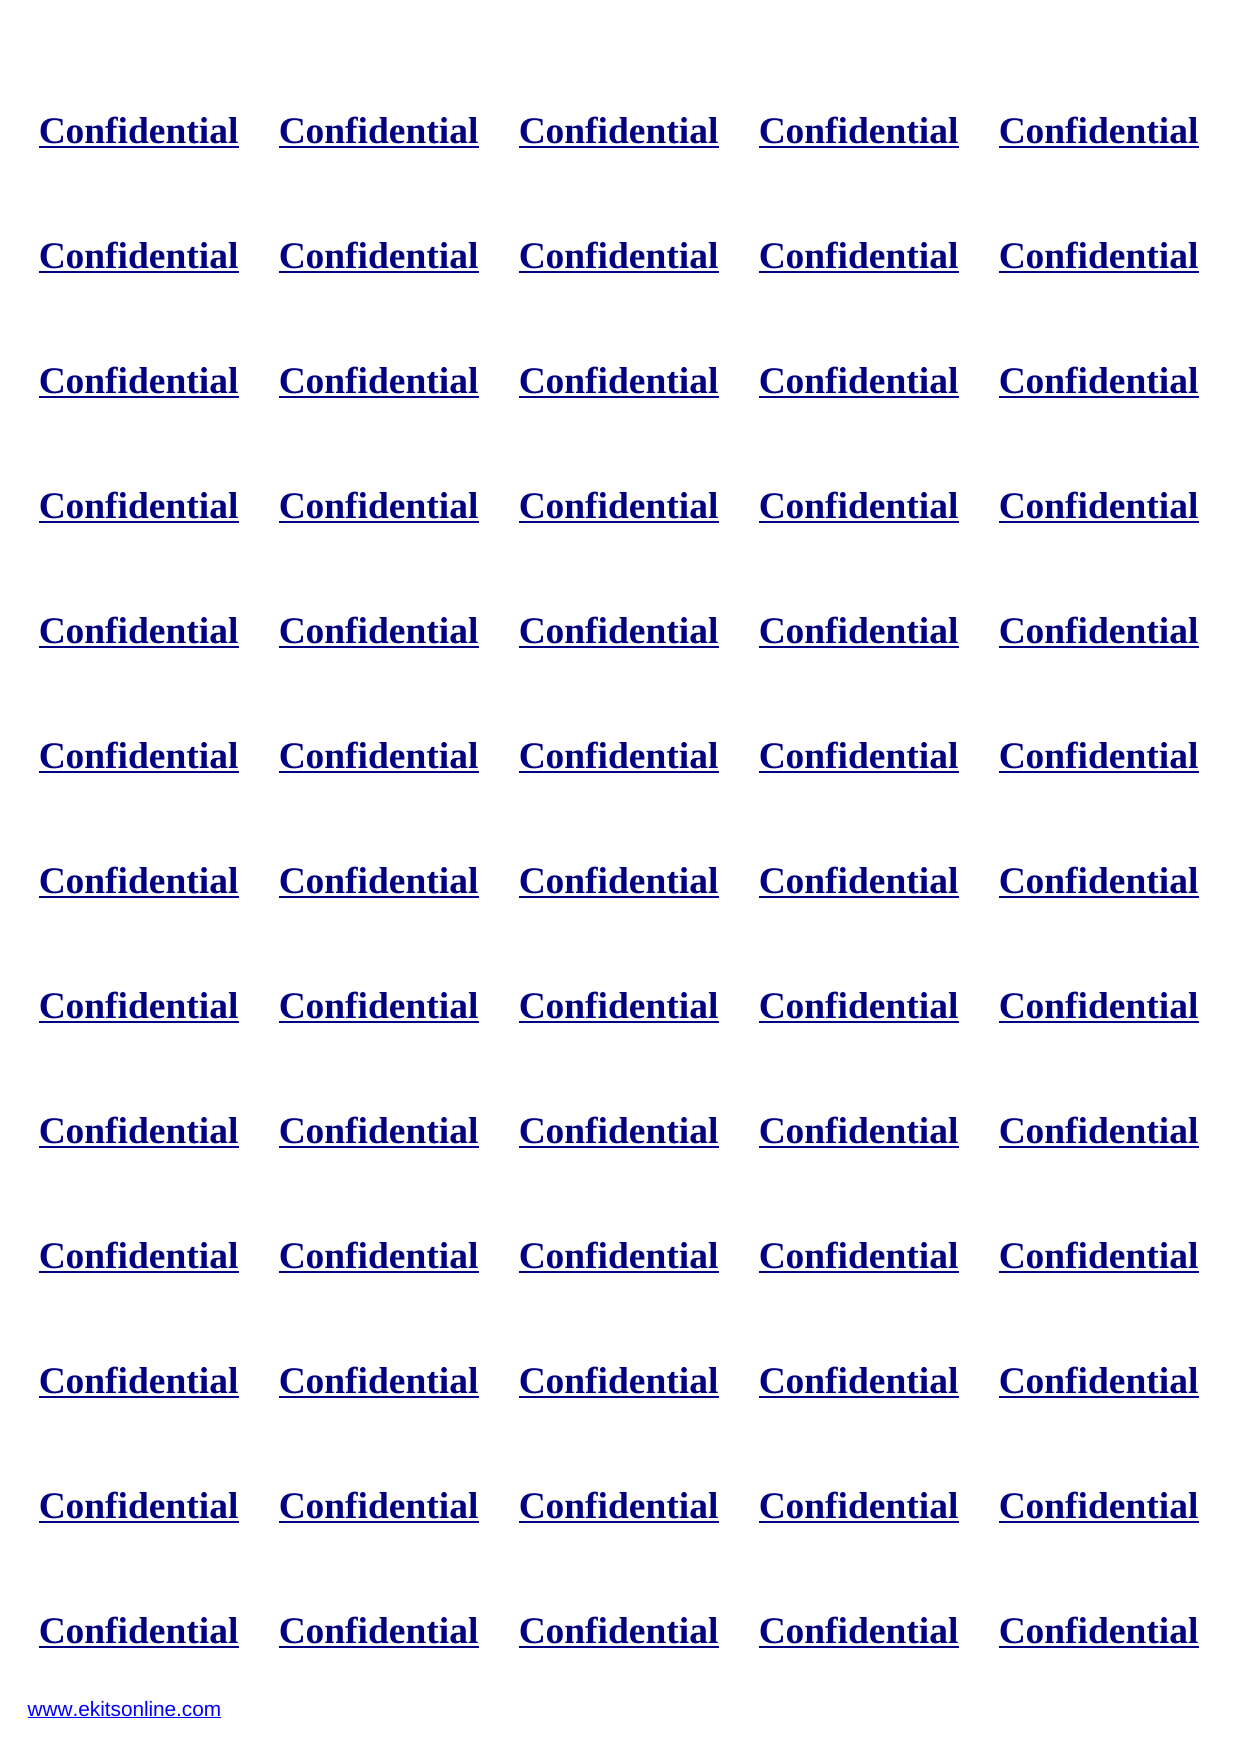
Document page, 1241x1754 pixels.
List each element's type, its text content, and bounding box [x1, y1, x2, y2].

table_cell [731, 1069, 746, 1194]
table_cell Confidential [986, 1319, 1211, 1444]
table_header Confidential [746, 69, 971, 194]
table_cell [251, 1194, 266, 1319]
table_cell [491, 1569, 506, 1694]
table_cell [491, 694, 506, 819]
table_cell Confidential [506, 1319, 731, 1444]
table_cell Confidential [506, 944, 731, 1069]
table_cell Confidential [506, 819, 731, 944]
table_cell [491, 944, 506, 1069]
table_cell Confidential [266, 1069, 491, 1194]
table_cell Confidential [266, 1194, 491, 1319]
table_cell Confidential [746, 694, 971, 819]
table_cell Confidential [26, 1569, 251, 1694]
table_cell Confidential [26, 694, 251, 819]
table_cell [251, 819, 266, 944]
table_header Confidential [986, 69, 1211, 194]
table_cell Confidential [986, 694, 1211, 819]
table_cell Confidential [266, 819, 491, 944]
table_cell Confidential [26, 569, 251, 694]
table_cell [251, 569, 266, 694]
table_cell [491, 319, 506, 444]
table_cell Confidential [26, 1194, 251, 1319]
table_cell Confidential [266, 319, 491, 444]
table_cell Confidential [986, 444, 1211, 569]
table_cell [491, 1444, 506, 1569]
table_cell Confidential [986, 819, 1211, 944]
table_cell Confidential [746, 1444, 971, 1569]
table_cell Confidential [986, 1194, 1211, 1319]
table_cell Confidential [506, 1444, 731, 1569]
table_cell Confidential [266, 569, 491, 694]
table_cell [971, 1444, 986, 1569]
table_cell Confidential [986, 1444, 1211, 1569]
table_cell Confidential [506, 1569, 731, 1694]
table_cell Confidential [26, 1069, 251, 1194]
table_cell [491, 819, 506, 944]
table_cell Confidential [746, 1069, 971, 1194]
table_cell [251, 1069, 266, 1194]
table_cell Confidential [266, 1444, 491, 1569]
table_cell Confidential [506, 194, 731, 319]
table_header [971, 69, 986, 194]
table_cell Confidential [26, 1319, 251, 1444]
table_cell [971, 1569, 986, 1694]
table_cell Confidential [986, 569, 1211, 694]
table_cell Confidential [26, 1444, 251, 1569]
table_cell [731, 1194, 746, 1319]
table_cell Confidential [746, 569, 971, 694]
table_cell Confidential [26, 819, 251, 944]
table_cell [251, 1444, 266, 1569]
table_cell [731, 319, 746, 444]
table_header [251, 69, 266, 194]
table_cell [971, 819, 986, 944]
table_cell Confidential [506, 694, 731, 819]
table_cell Confidential [986, 1069, 1211, 1194]
table_cell [491, 569, 506, 694]
table_cell [251, 1319, 266, 1444]
table_cell Confidential [266, 1319, 491, 1444]
table_cell Confidential [506, 1194, 731, 1319]
table_cell [251, 444, 266, 569]
table_cell [731, 194, 746, 319]
table_cell [251, 1569, 266, 1694]
table_cell [731, 1444, 746, 1569]
table_cell Confidential [266, 444, 491, 569]
table_cell [971, 1069, 986, 1194]
table_cell Confidential [506, 569, 731, 694]
table_cell [731, 944, 746, 1069]
table_cell [731, 1569, 746, 1694]
table_cell Confidential [746, 819, 971, 944]
table_cell Confidential [746, 1569, 971, 1694]
table_cell [971, 1319, 986, 1444]
table_cell [491, 1069, 506, 1194]
table_header [491, 69, 506, 194]
table_cell [971, 319, 986, 444]
table_cell [251, 694, 266, 819]
table_cell Confidential [986, 1569, 1211, 1694]
table_cell [251, 194, 266, 319]
table_cell [731, 819, 746, 944]
table_cell [971, 444, 986, 569]
table_cell [971, 694, 986, 819]
table_cell Confidential [506, 444, 731, 569]
text www.ekitsonline.com [27, 1694, 1213, 1721]
table_cell Confidential [266, 694, 491, 819]
table_header Confidential [26, 69, 251, 194]
table_cell Confidential [266, 194, 491, 319]
table_cell Confidential [26, 444, 251, 569]
table_cell Confidential [986, 319, 1211, 444]
table_cell [491, 1194, 506, 1319]
table_cell Confidential [506, 319, 731, 444]
table_cell [971, 569, 986, 694]
table_cell [491, 1319, 506, 1444]
table_cell [971, 194, 986, 319]
table_cell [971, 1194, 986, 1319]
table_cell [251, 944, 266, 1069]
table_cell [251, 319, 266, 444]
table_cell Confidential [986, 944, 1211, 1069]
table_cell Confidential [26, 319, 251, 444]
table_cell Confidential [266, 944, 491, 1069]
table_cell Confidential [746, 194, 971, 319]
table_cell Confidential [266, 1569, 491, 1694]
table_header Confidential [506, 69, 731, 194]
table_cell Confidential [26, 944, 251, 1069]
table_cell Confidential [746, 944, 971, 1069]
table_header [731, 69, 746, 194]
table_cell [731, 569, 746, 694]
table_cell [491, 444, 506, 569]
table_cell [491, 194, 506, 319]
table_cell Confidential [746, 1194, 971, 1319]
table_cell Confidential [986, 194, 1211, 319]
table_cell [731, 694, 746, 819]
table_cell [731, 444, 746, 569]
table_cell Confidential [746, 1319, 971, 1444]
table_cell Confidential [26, 194, 251, 319]
table_cell Confidential [746, 444, 971, 569]
table_cell Confidential [506, 1069, 731, 1194]
table_header Confidential [266, 69, 491, 194]
table_cell Confidential [746, 319, 971, 444]
table_cell [731, 1319, 746, 1444]
table_cell [971, 944, 986, 1069]
